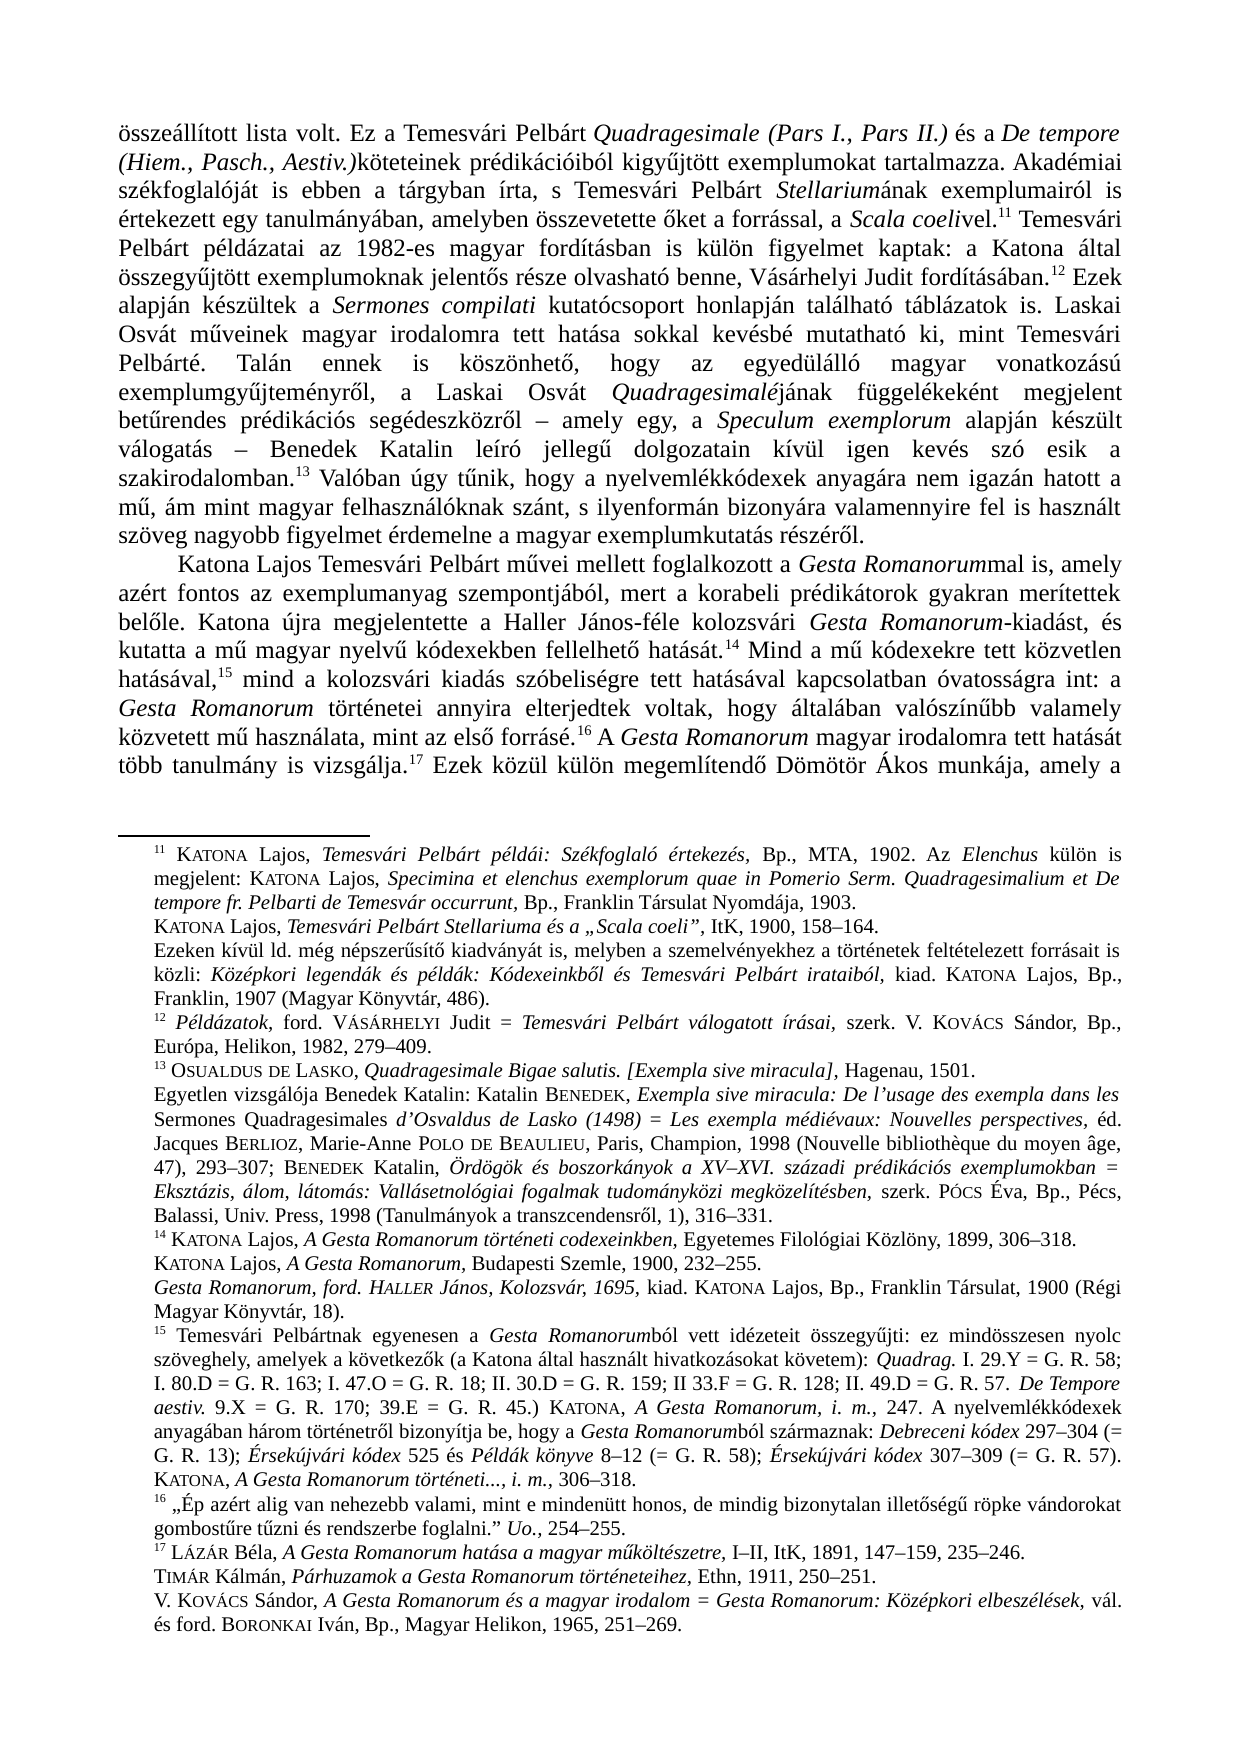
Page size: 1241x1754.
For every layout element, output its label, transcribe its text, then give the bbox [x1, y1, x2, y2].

text Gesta Romanorum, ford. Haller János, Kolozsvár, 1695, kiad. Katona Lajos, Bp., Franklin Társulat, 1900 (Régi Magyar Könyvtár, 18). [153, 1275, 1122, 1323]
text összeállított lista volt. Ez a Temesvári Pelbárt Quadragesimale (Pars I., Pars II.) és a De tempore (Hiem., Pasch., Aestiv.)köteteinek prédikációiból kigyűjtött exemplumokat tartalmazza. Akadémiai székfoglalóját is ebben a tárgyban írta, s Temesvári Pelbárt Stellariumának exemplumairól is értekezett egy tanulmányában, amelyben összevetette őket a forrással, a Scala coelivel. Temesvári Pelbárt példázatai az 1982-es magyar fordításban is külön figyelmet kaptak: a Katona által összegyűjtött exemplumoknak jelentős része olvasható benne, Vásárhelyi Judit fordításában. Ezek alapján készültek a Sermones compilati kutatócsoport honlapján található táblázatok is. Laskai Osvát műveinek magyar irodalomra tett hatása sokkal kevésbé mutatható ki, mint Temesvári Pelbárté. Talán ennek is köszönhető, hogy az egyedülálló magyar vonatkozású exemplumgyűjteményről, a Laskai Osvát Quadragesimaléjának függelékeként megjelent betűrendes prédikációs segédeszközről – amely egy, a Speculum exemplorum alapján készült válogatás – Benedek Katalin leíró jellegű dolgozatain kívül igen kevés szó esik a szakirodalomban. Valóban úgy tűnik, hogy a nyelvemlékkódexek anyagára nem igazán hatott a mű, ám mint magyar felhasználóknak szánt, s ilyenformán bizonyára valamennyire fel is használt szöveg nagyobb figyelmet érdemelne a magyar exemplumkutatás részéről. [118, 118, 1122, 549]
text Timár Kálmán, Párhuzamok a Gesta Romanorum történeteihez, Ethn, 1911, 250–251. [153, 1564, 1122, 1588]
text Ezeken kívül ld. még népszerűsítő kiadványát is, melyben a szemelvényekhez a történetek feltételezett forrásait is közli: Középkori legendák és példák: Kódexeinkből és Temesvári Pelbárt irataiból, kiad. Katona Lajos, Bp., Franklin, 1907 (Magyar Könyvtár, 486). [153, 938, 1122, 1010]
text Lázár Béla, A Gesta Romanorum hatása a magyar műköltészetre, I–II, ItK, 1891, 147–159, 235–246. [153, 1539, 1122, 1564]
text Osualdus de Lasko, Quadragesimale Bigae salutis. [Exempla sive miracula], Hagenau, 1501. [153, 1058, 1122, 1082]
text Katona Lajos, A Gesta Romanorum történeti codexeinkben, Egyetemes Filológiai Közlöny, 1899, 306–318. [153, 1227, 1122, 1251]
text Katona Lajos, A Gesta Romanorum, Budapesti Szemle, 1900, 232–255. [153, 1251, 1122, 1275]
text V. Kovács Sándor, A Gesta Romanorum és a magyar irodalom = Gesta Romanorum: Középkori elbeszélések, vál. és ford. Boronkai Iván, Bp., Magyar Helikon, 1965, 251–269. [153, 1588, 1122, 1636]
text Katona Lajos, Temesvári Pelbárt Stellariuma és a „Scala coeli”, ItK, 1900, 158–164. [153, 914, 1122, 938]
text „Ép azért alig van nehezebb valami, mint e mindenütt honos, de mindig bizonytalan illetőségű röpke vándorokat gombostűre tűzni és rendszerbe foglalni.” Uo., 254–255. [153, 1491, 1122, 1539]
text Egyetlen vizsgálója Benedek Katalin: Katalin Benedek, Exempla sive miracula: De l’usage des exempla dans les Sermones Quadragesimales d’Osvaldus de Lasko (1498) = Les exempla médiévaux: Nouvelles perspectives, éd. Jacques Berlioz, Marie-Anne Polo de Beaulieu, Paris, Champion, 1998 (Nouvelle bibliothèque du moyen âge, 47), 293–307; Benedek Katalin, Ördögök és boszorkányok a XV–XVI. századi prédikációs exemplumokban = Eksztázis, álom, látomás: Vallásetnológiai fogalmak tudományközi megközelítésben, szerk. Pócs Éva, Bp., Pécs, Balassi, Univ. Press, 1998 (Tanulmányok a transzcendensről, 1), 316–331. [153, 1082, 1122, 1227]
text Katona Lajos, Temesvári Pelbárt példái: Székfoglaló értekezés, Bp., MTA, 1902. Az Elenchus külön is megjelent: Katona Lajos, Specimina et elenchus exemplorum quae in Pomerio Serm. Quadragesimalium et De tempore fr. Pelbarti de Temesvár occurrunt, Bp., Franklin Társulat Nyomdája, 1903. [153, 842, 1122, 914]
text Temesvári Pelbártnak egyenesen a Gesta Romanorumból vett idézeteit összegyűjti: ez mindösszesen nyolc szöveghely, amelyek a következők (a Katona által használt hivatkozásokat követem): Quadrag. I. 29.Y = G. R. 58; I. 80.D = G. R. 163; I. 47.O = G. R. 18; II. 30.D = G. R. 159; II 33.F = G. R. 128; II. 49.D = G. R. 57. De Tempore aestiv. 9.X = G. R. 170; 39.E = G. R. 45.) Katona, A Gesta Romanorum, i. m., 247. A nyelvemlékkódexek anyagában három történetről bizonyítja be, hogy a Gesta Romanorumból származnak: Debreceni kódex 297–304 (= G. R. 13); Érsekújvári kódex 525 és Példák könyve 8–12 (= G. R. 58); Érsekújvári kódex 307–309 (= G. R. 57). Katona, A Gesta Romanorum történeti..., i. m., 306–318. [153, 1323, 1122, 1491]
text Katona Lajos Temesvári Pelbárt művei mellett foglalkozott a Gesta Romanorummal is, amely azért fontos az exemplumanyag szempontjából, mert a korabeli prédikátorok gyakran merítettek belőle. Katona újra megjelentette a Haller János-féle kolozsvári Gesta Romanorum-kiadást, és kutatta a mű magyar nyelvű kódexekben fellelhető hatását. Mind a mű kódexekre tett közvetlen hatásával, mind a kolozsvári kiadás szóbeliségre tett hatásával kapcsolatban óvatosságra int: a Gesta Romanorum történetei annyira elterjedtek voltak, hogy általában valószínűbb valamely közvetett mű használata, mint az első forrásé. A Gesta Romanorum magyar irodalomra tett hatását több tanulmány is vizsgálja. Ezek közül külön megemlítendő Dömötör Ákos munkája, amely a [118, 549, 1122, 779]
text Példázatok, ford. Vásárhelyi Judit = Temesvári Pelbárt válogatott írásai, szerk. V. Kovács Sándor, Bp., Európa, Helikon, 1982, 279–409. [153, 1010, 1122, 1058]
